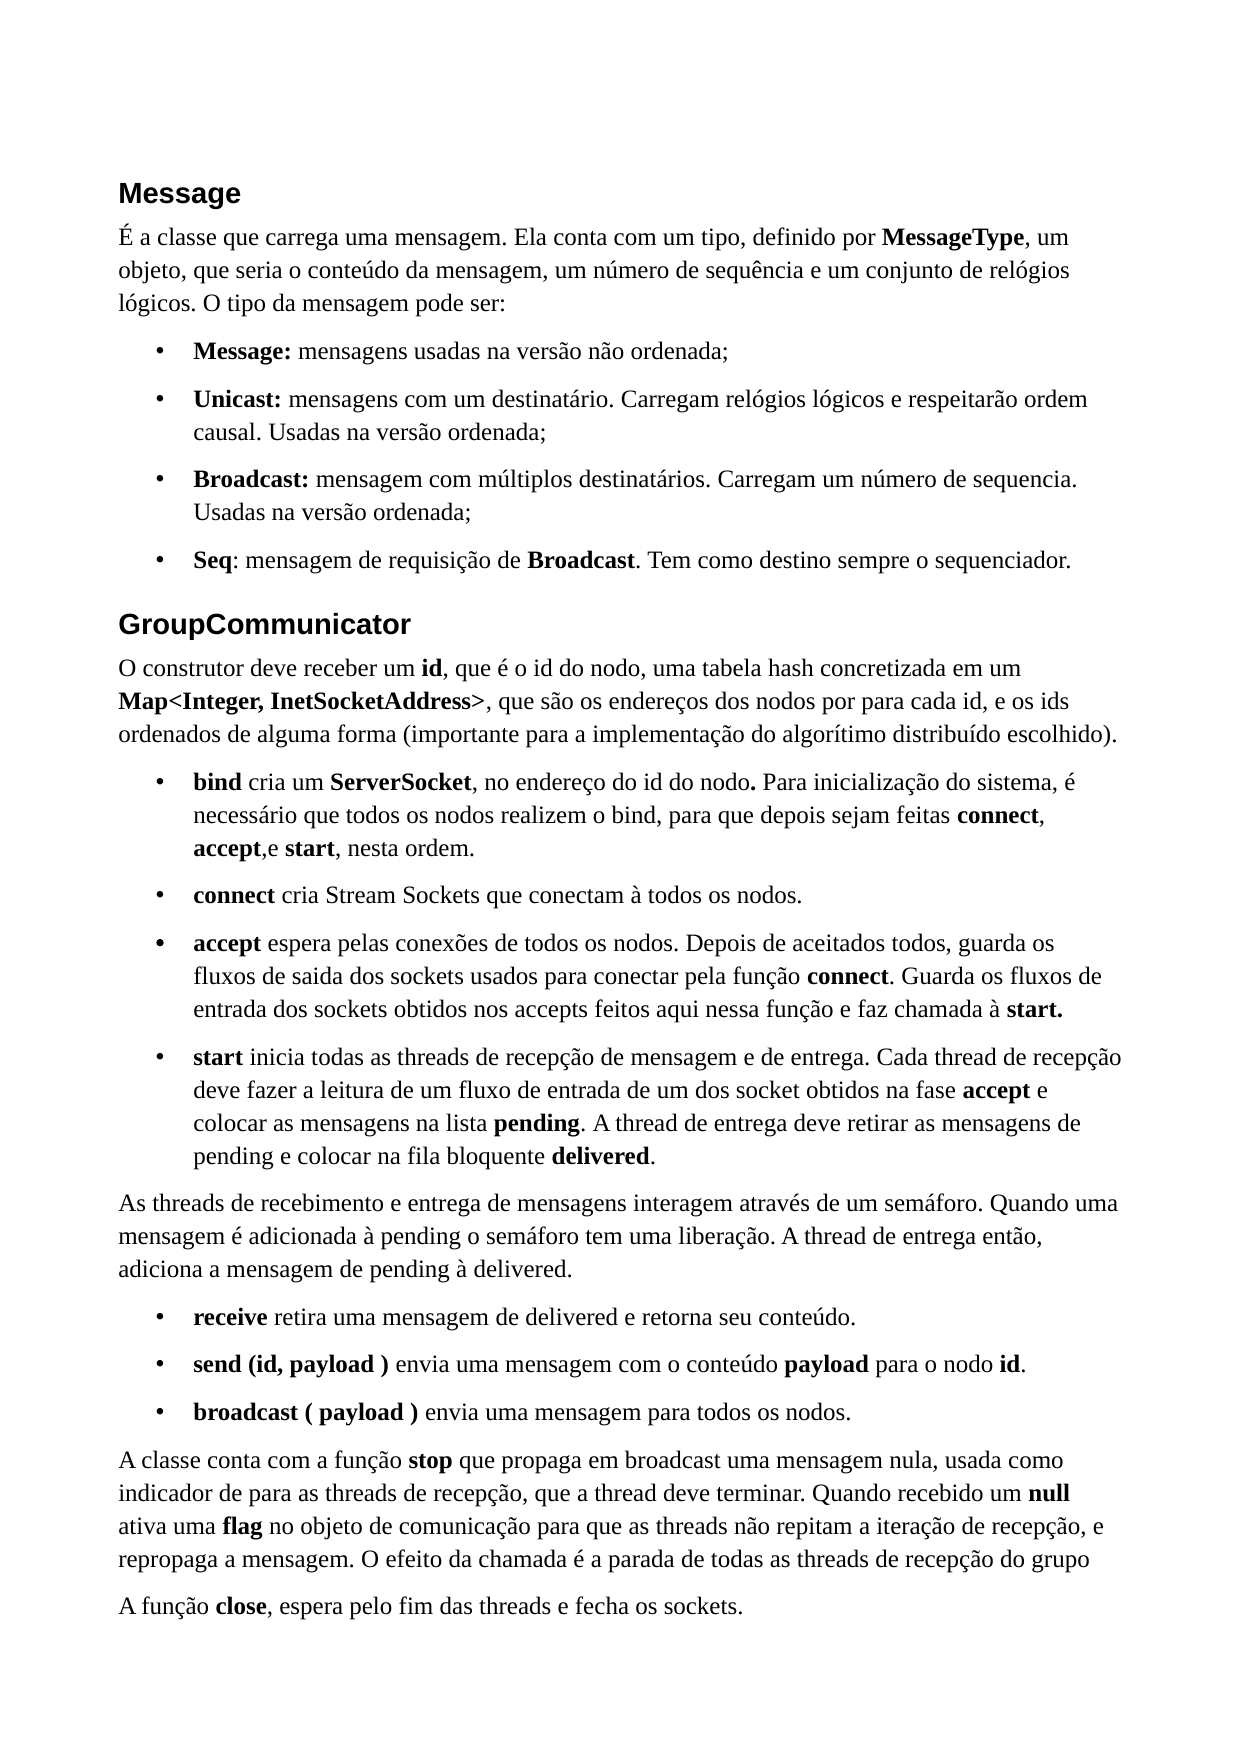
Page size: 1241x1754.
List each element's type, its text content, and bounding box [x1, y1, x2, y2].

list bind cria um ServerSocket, no endereço do id do nodo. Para inicialização do sistema, é necessário que todos os nodos realizem o bind, para que depois sejam feitas connect, accept,e start, nesta ordem. [156, 767, 1122, 862]
list connect cria Stream Sockets que conectam à todos os nodos. [156, 880, 1122, 909]
list Seq: mensagem de requisição de Broadcast. Tem como destino sempre o sequenciador. [156, 545, 1122, 574]
text É a classe que carrega uma mensagem. Ela conta com um tipo, definido por MessageType, um objeto, que seria o conteúdo da mensagem, um número de sequência e um conjunto de relógios lógicos. O tipo da mensagem pode ser: [118, 222, 1122, 317]
list accept espera pelas conexões de todos os nodos. Depois de aceitados todos, guarda os fluxos de saida dos sockets usados para conectar pela função connect. Guarda os fluxos de entrada dos sockets obtidos nos accepts feitos aqui nessa função e faz chamada à start. [156, 928, 1122, 1023]
list receive retira uma mensagem de delivered e retorna seu conteúdo. [156, 1302, 1122, 1331]
text A função close, espera pelo fim das threads e fecha os sockets. [118, 1591, 1122, 1620]
subtitle GroupCommunicator [118, 607, 1122, 641]
list start inicia todas as threads de recepção de mensagem e de entrega. Cada thread de recepção deve fazer a leitura de um fluxo de entrada de um dos socket obtidos na fase accept e colocar as mensagens na lista pending. A thread de entrega deve retirar as mensagens de pending e colocar na fila bloquente delivered. [156, 1042, 1122, 1169]
text As threads de recebimento e entrega de mensagens interagem através de um semáforo. Quando uma mensagem é adicionada à pending o semáforo tem uma liberação. A thread de entrega então, adiciona a mensagem de pending à delivered. [118, 1188, 1122, 1283]
list Broadcast: mensagem com múltiplos destinatários. Carregam um número de sequencia. Usadas na versão ordenada; [156, 464, 1122, 526]
list send (id, payload ) envia uma mensagem com o conteúdo payload para o nodo id. [156, 1349, 1122, 1378]
list Unicast: mensagens com um destinatário. Carregam relógios lógicos e respeitarão ordem causal. Usadas na versão ordenada; [156, 384, 1122, 445]
text A classe conta com a função stop que propaga em broadcast uma mensagem nula, usada como indicador de para as threads de recepção, que a thread deve terminar. Quando recebido um null ativa uma flag no objeto de comunicação para que as threads não repitam a iteração de recepção, e repropaga a mensagem. O efeito da chamada é a parada de todas as threads de recepção do grupo [118, 1445, 1122, 1573]
list Message: mensagens usadas na versão não ordenada; [156, 336, 1122, 365]
subtitle Message [118, 176, 1122, 210]
text O construtor deve receber um id, que é o id do nodo, uma tabela hash concretizada em um Map<Integer, InetSocketAddress>, que são os endereços dos nodos por para cada id, e os ids ordenados de alguma forma (importante para a implementação do algorítimo distribuído escolhido). [118, 653, 1122, 748]
list broadcast ( payload ) envia uma mensagem para todos os nodos. [156, 1397, 1122, 1426]
